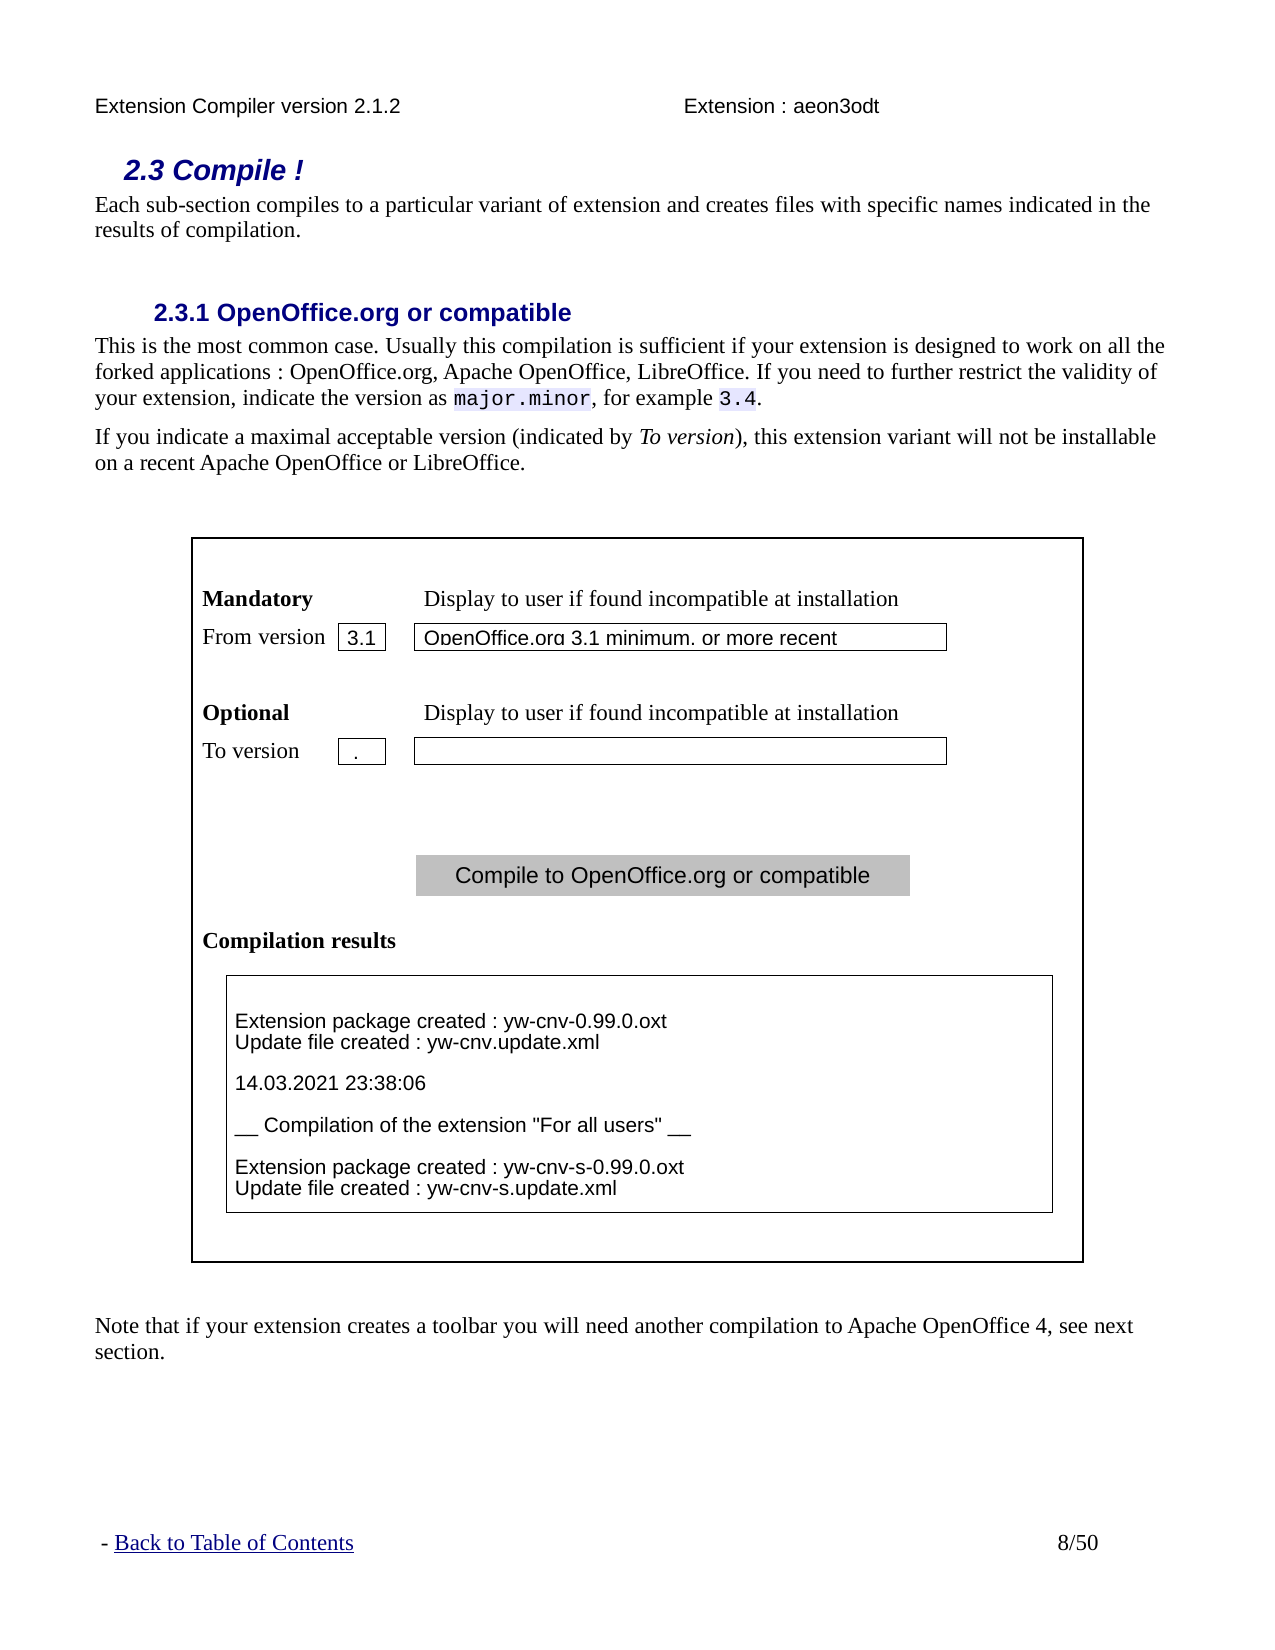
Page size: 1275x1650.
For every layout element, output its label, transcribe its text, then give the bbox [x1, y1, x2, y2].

text Compilation results [202, 928, 1073, 954]
text Note that if your extension creates a toolbar you will need another compilation to Apache OpenOffice 4, see next section. [94, 1313, 1181, 1364]
text [386, 624, 414, 650]
subtitle OpenOffice.org or compatible [153, 299, 1181, 327]
text Mandatory Display to user if found incompatible at installation [202, 586, 1073, 612]
text This is the most common case. Usually this compilation is sufficient if your extension is designed to work on all the forked applications : OpenOffice.org, Apache OpenOffice, LibreOffice. If you need to further restrict the validity of your extension, indicate the version as major.minor, for example 3.4. [94, 333, 1181, 411]
text [947, 738, 1073, 764]
text If you indicate a maximal acceptable version (indicated by To version), this extension variant will not be installable on a recent Apache OpenOffice or LibreOffice. [94, 424, 1181, 475]
text [386, 738, 414, 764]
text Each sub-section compiles to a particular variant of extension and creates files with specific names indicated in the results of compilation. [94, 192, 1181, 243]
text Optional Display to user if found incompatible at installation [202, 700, 1073, 726]
text [947, 624, 1073, 650]
text From version [202, 624, 338, 650]
text To version [202, 738, 338, 764]
subtitle Compile ! [124, 153, 1181, 186]
